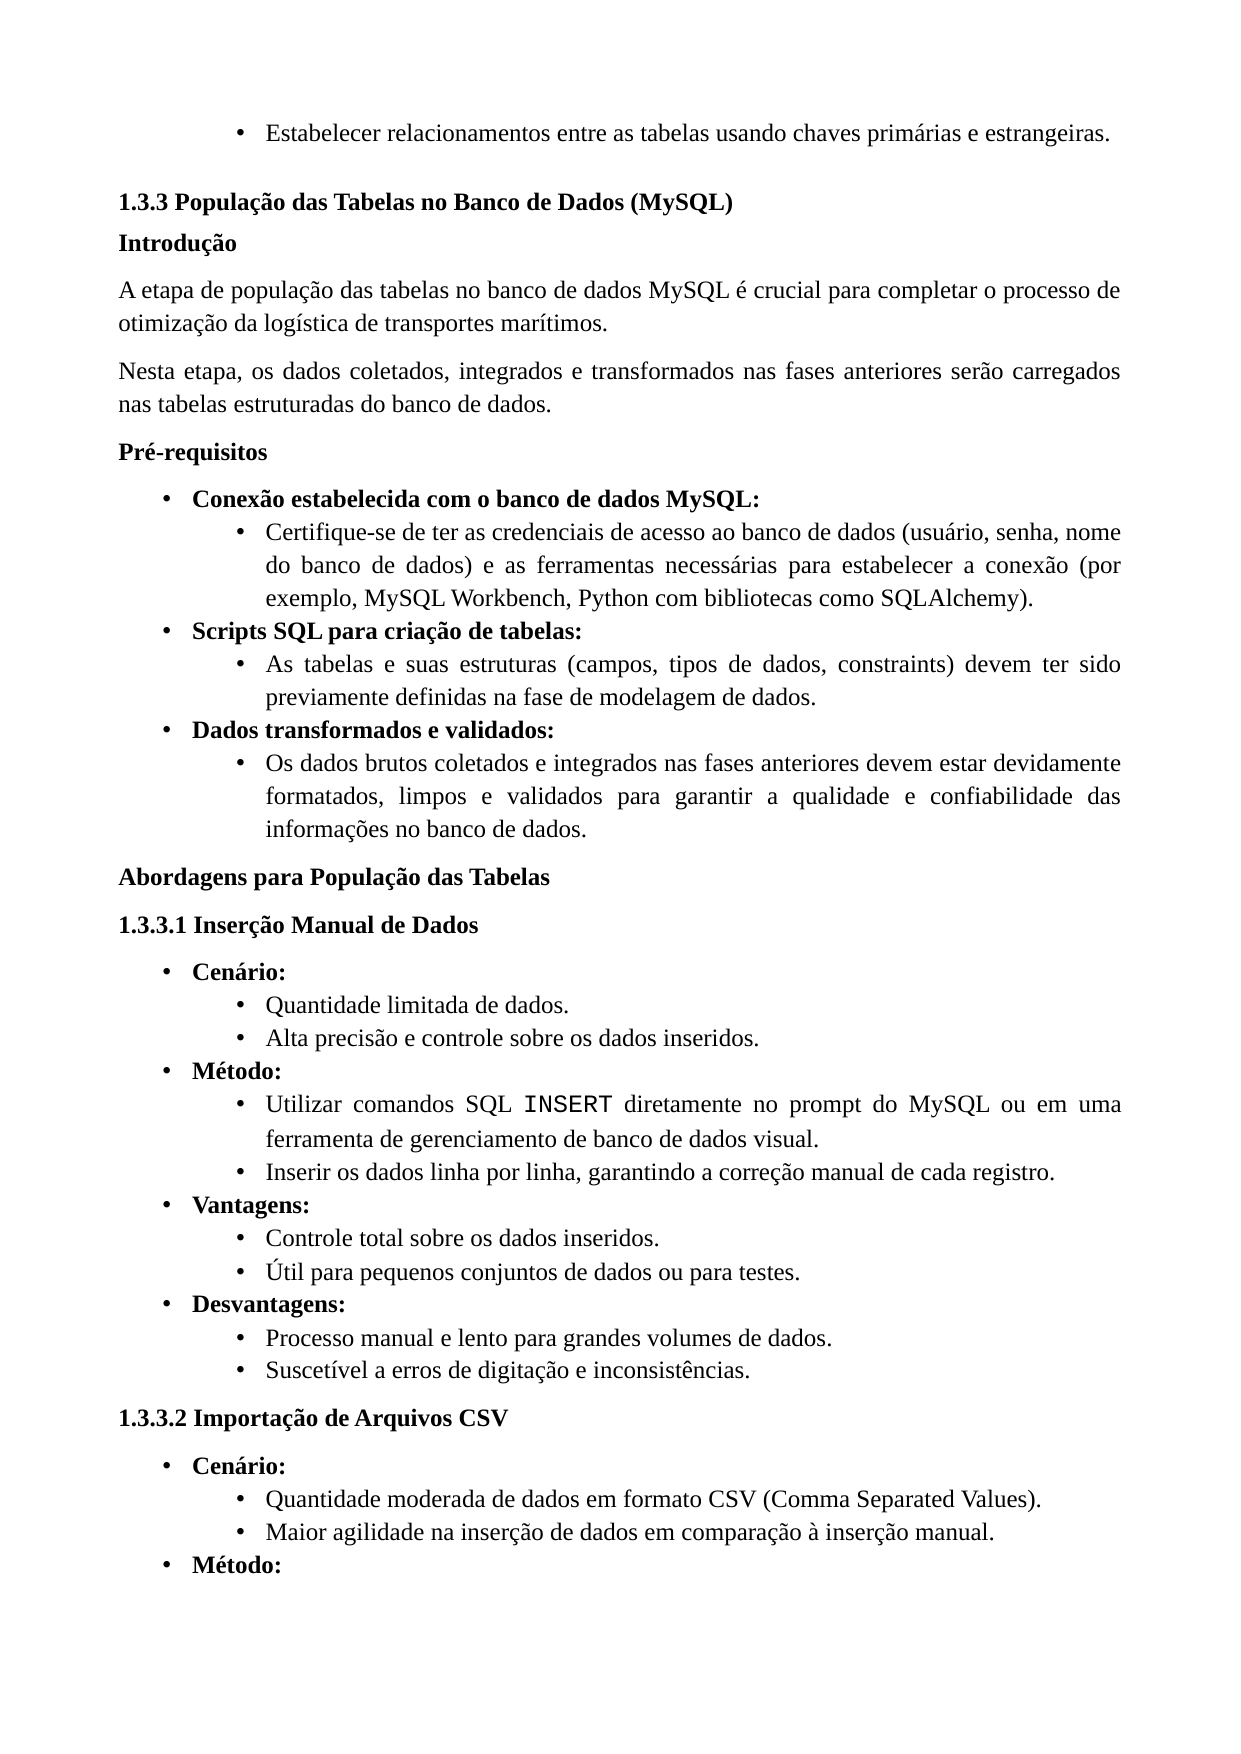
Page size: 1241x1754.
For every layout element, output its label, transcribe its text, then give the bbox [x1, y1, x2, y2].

list Método: [162, 1056, 1122, 1085]
list Maior agilidade na inserção de dados em comparação à inserção manual. [236, 1517, 1122, 1546]
list Cenário: [162, 1451, 1122, 1479]
list Controle total sobre os dados inseridos. [236, 1223, 1122, 1252]
text Introdução [118, 228, 1122, 257]
text Pré-requisitos [118, 437, 1122, 465]
text 1.3.3.2 Importação de Arquivos CSV [118, 1403, 1122, 1432]
list Vantagens: [162, 1191, 1122, 1219]
list Desvantagens: [162, 1289, 1122, 1318]
list Inserir os dados linha por linha, garantindo a correção manual de cada registro. [236, 1157, 1122, 1186]
list Dados transformados e validados: [162, 715, 1122, 744]
list Quantidade moderada de dados em formato CSV (Comma Separated Values). [236, 1484, 1122, 1513]
list Os dados brutos coletados e integrados nas fases anteriores devem estar devidamente formatados, limpos e validados para garantir a qualidade e confiabilidade das informações no banco de dados. [236, 748, 1122, 843]
list Método: [162, 1550, 1122, 1579]
text Abordagens para População das Tabelas [118, 862, 1122, 891]
text 1.3.3.1 Inserção Manual de Dados [118, 910, 1122, 938]
list Scripts SQL para criação de tabelas: [162, 616, 1122, 645]
list Utilizar comandos SQL INSERT diretamente no prompt do MySQL ou em uma ferramenta de gerenciamento de banco de dados visual. [236, 1089, 1122, 1153]
list As tabelas e suas estruturas (campos, tipos de dados, constraints) devem ter sido previamente definidas na fase de modelagem de dados. [236, 649, 1122, 711]
list Cenário: [162, 957, 1122, 986]
list Estabelecer relacionamentos entre as tabelas usando chaves primárias e estrangeiras. [236, 118, 1122, 147]
subtitle 1.3.3 População das Tabelas no Banco de Dados (MySQL) [118, 187, 1122, 215]
list Conexão estabelecida com o banco de dados MySQL: [162, 484, 1122, 513]
list Alta precisão e controle sobre os dados inseridos. [236, 1023, 1122, 1052]
text Nesta etapa, os dados coletados, integrados e transformados nas fases anteriores serão carregados nas tabelas estruturadas do banco de dados. [118, 356, 1122, 418]
list Processo manual e lento para grandes volumes de dados. [236, 1323, 1122, 1351]
list Útil para pequenos conjuntos de dados ou para testes. [236, 1257, 1122, 1285]
list Quantidade limitada de dados. [236, 990, 1122, 1019]
list Suscetível a erros de digitação e inconsistências. [236, 1356, 1122, 1384]
text A etapa de população das tabelas no banco de dados MySQL é crucial para completar o processo de otimização da logística de transportes marítimos. [118, 275, 1122, 337]
list Certifique-se de ter as credenciais de acesso ao banco de dados (usuário, senha, nome do banco de dados) e as ferramentas necessárias para estabelecer a conexão (por exemplo, MySQL Workbench, Python com bibliotecas como SQLAlchemy). [236, 517, 1122, 612]
